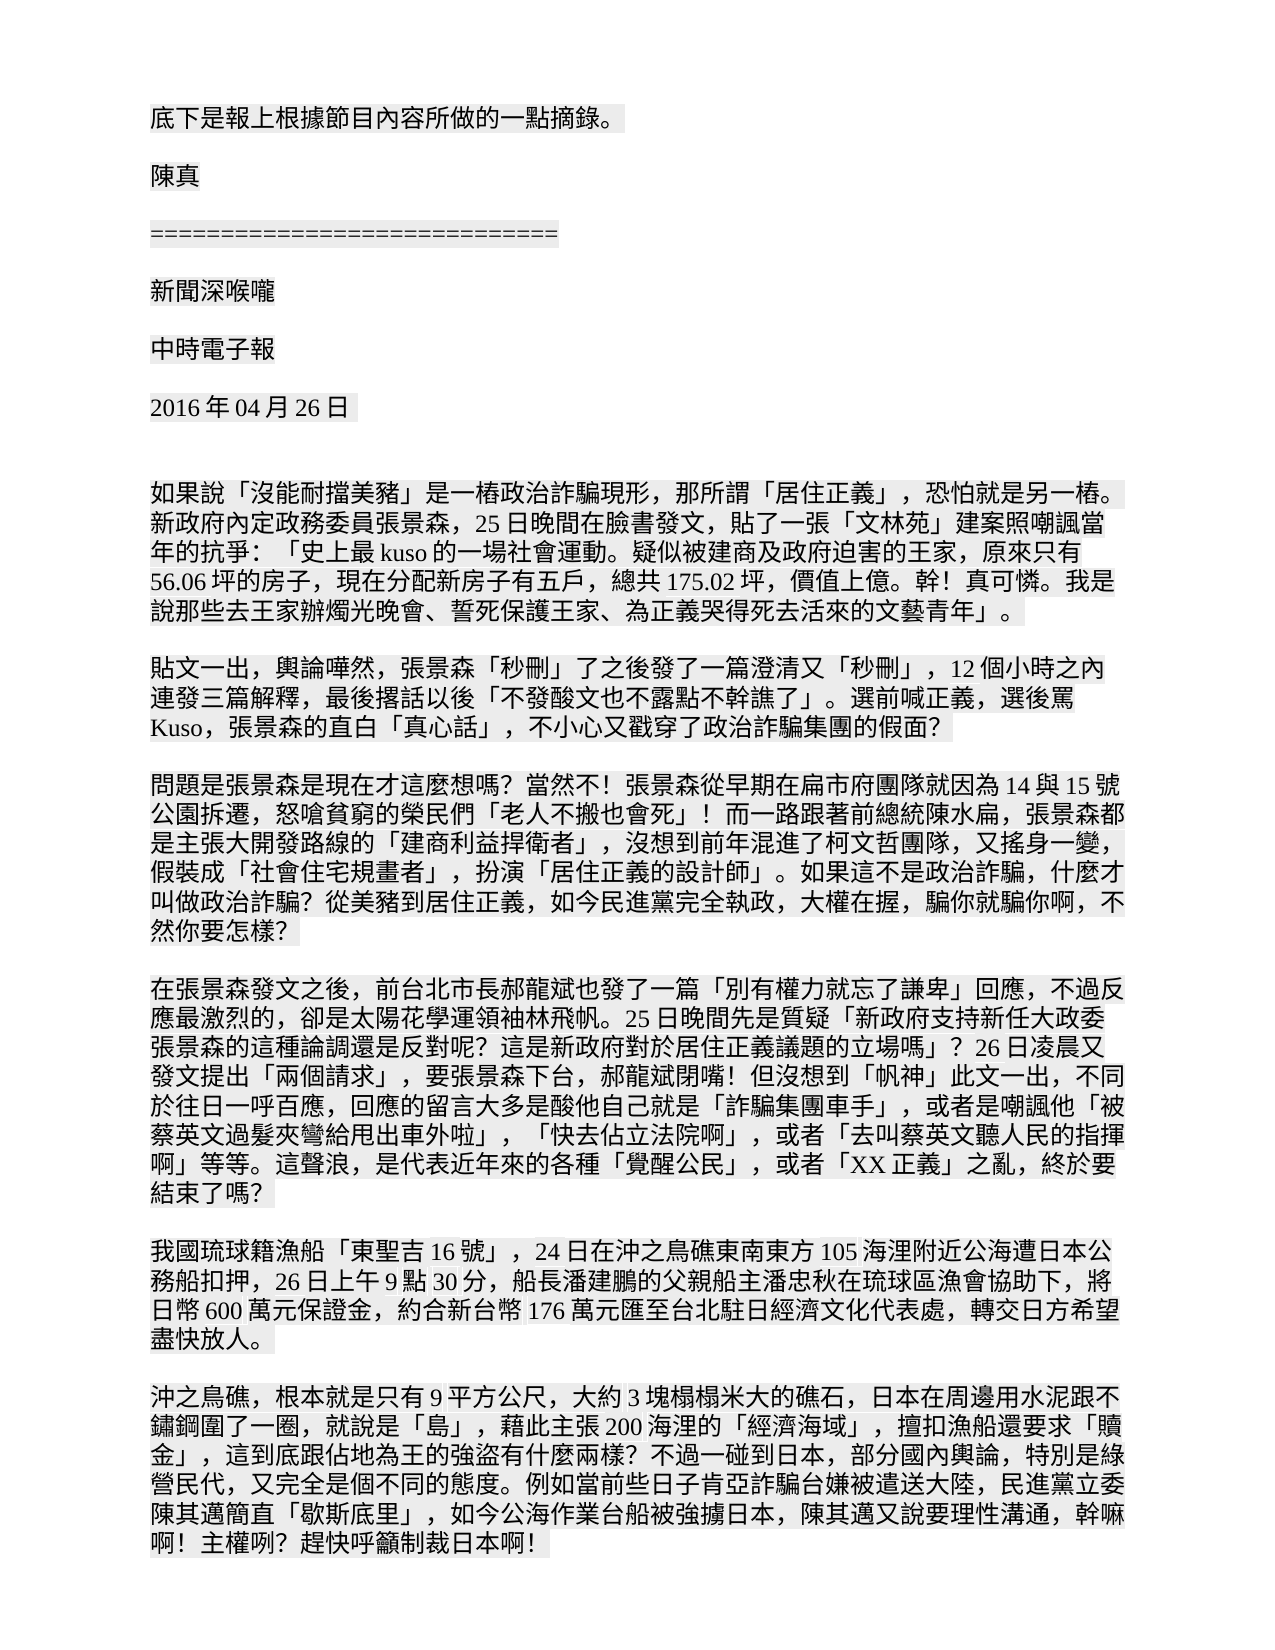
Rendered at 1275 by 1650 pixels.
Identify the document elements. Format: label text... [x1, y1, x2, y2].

text 我能體會，為什麼當時黨外許多人，經常出現使用暴力對付國民黨、與之玉石俱焚的念頭，因為包括我自己，包括林義雄，都曾經有過這樣的念頭。暴力往往來自一種絕望，而絕望則來自你除了訴諸暴力之外，似乎根本沒有任何方法可以制止對方繼續作惡；所有的資源、媒體與國家機器，完全掌握在對方手裏，他可以任意胡作非為，翻雲覆雨，顛倒是非黑白，任意給一切是非善惡下定義；好話說盡，壞事做絕。 時至今日，而這恰恰也是我對綠營及其同路人的一種基本感受：怎麼會有人齷齪無恥到這種地步？更讓人感到痛苦的是：這樣一種齷齪無恥竟然可以完全肆無忌憚地進行！因為這島上的人根本不在乎。他們在乎的就只是顏色，只要反中反華，就是自己人，否則就是敵人；而自己人不管幹什麼壞事都無所謂，不管怎麼惡搞，不管如何傷害公眾利益以謀取私利，綠色支持者的反應也一概都是：爽啦！咱台灣人讚啦！ 至於藍營的支持者，個個溫良恭儉讓，身段十足，沉默是金，幾乎完全沒有半點聲音，你更不用期待他會站出來從事什麼抗爭，個個優雅清高得不得了，兩手乾淨，連一點泥巴也不肯沾；當然更不用說從事什麼社運了。台灣的所謂社運，如今可說是百分之 99.9 掛羊頭賣狗肉，純粹只是綠營的一種政治工具，藉以傷害異己，或從中累積政治資源以謀取個人權位。 面對這樣一種局面，如果你還在乎基本的是非善惡，如果你還在乎眾人的生命與長遠利益，如果你還有點基本的利他精神，你該怎麼辦？ 你知道林義雄為什麼被國民黨派人滅門嗎？因為他在大約1977或1978年，接受陳婉真的地下刊物 "潮流" 的訪問，說了一段即便在這年代也沒有人敢講的話。林義雄說，他對於發傳單這樣一些事已經沒有興趣了，他說國民黨是個叛亂團體，他對台灣的民主前途感到絕望；他認為，黨外運動只有兩條路可走：一是以力對力，以暴制暴；二是沉默下來，待國民黨自取滅亡。 美麗島事件後，林義雄對於當初自己這樣一些主張暴力的言論以及指控國民黨是叛亂團體感到很不妥。一個人，當他年輕時，血液往往是沸騰的，暴力念頭很容易就會湧上腦海。當他慢慢長大了，也許會發現，暴力只是迅速改變外觀，但骨子裏的東西卻不會因此而改變。 我能體會，為什麼對岸武力統一台灣的呼聲逐年升高，也許道理是一樣的，當所有文明的方法都行不通，接下來往往就是流血收場。台灣人要獨要統我其實一點意見也沒有。我自己必然會投 "統一" 一票，但如果大家決定要獨，我也不覺得這是什麼大不了的事。重點是，對岸並不會這麼想。我只是想表明：台灣人在政治上似乎一直陷在一種關起門來自慰、純屬虛擬的、非常低能的玩樂氣氛中，而絲毫不知道國際現實狀況的極度險惡與複雜，甚至戰火一觸即發。我想說的是：每個人理應把事情想清楚，從中得出一些純粹是自己透過思索、閱讀與實際的觀察而來的想法，並且願意為實踐這樣一些想法負起責任，承擔它的後果。 我很不解，看清楚這個在真正意義上會勾結外國勢力以從事賣台勾當的詐騙集團有那麼困難嗎？無數赤裸裸的事實就在眼前，只要你睜開眼睛就能看見，有那麼難嗎？根本數不清的、荒唐可恨透頂的一些事，難道真的完全都無法激起你的一絲義憤？低能的政治遊戲真的有那麼好玩？一個人就算不是出於義憤，就算不是出於任何利他的良善心意或惻隱之心，至少也該想到你自己以及你的家人吧，進而嚴肅地把政治當一回事去看待與思考。 我毫不隱瞞我自己的結論，那就是：記住美國和日本，這兩個國家是台灣這塊土地長年以來真正的惡魔，而民進黨及其一票同路人，恰恰是這兩個惡魔的走狗，他們將會帶來恐怖災難。 你聽了，也許覺得很好笑，那我也沒辦法。不過，請你不妨想一想，三十幾年來，在國際政治及國內政治上我寫過那麼多東西，包括過去差不多20年來的各種戰爭與國際局勢的掌握，以及島內從黨外開始幾十年來藍綠的各種作為，我有沒有哪個觀察是很可笑或背離基本事實或被當下主流媒體所誤導的？我在某些事情上，比方說思想或知識，始終是個完美主義者；當我知道10 或知道100 時，我頂多只說其 1，我從來都不是一個衝動或信口開河的人；我不會講一些我沒有充份把握的事。我更不是一個好為人師、喜歡指導社會大眾的人。相反地，我對自己的言論之影響力，即便只是對他人產生微不足道的一點點影響，往往也會讓我感到很痛苦，我很排斥這樣一種影響力，哪怕只是影響一個人，也是我一直很想要避免的。 Spinoza 曾如此說道："教育的目的，應該是教人如何思考，而非思考什麼；教育應該是為了增進吾人的心智，使吾人能自行思考，而不是使別人思考的所得，成為我們記憶的負擔。" 如果我有能力教人如何思考，我會很樂意成為一名教師，可我沒有這樣一種神奇的能力，我頂多只能說出我的思考內容。邏輯世界或思想世界的思考，也許參考價值很高，但是，任何一個人對於現實世界的觀察與思考，大約也只能姑且聽之，進而在這樣一種基礎上自行查考驗證，看看你是否也會跟他一樣得出類似的結論，而不是直接以對方的思考內容做為一種現成的答案加以擁抱。 至於罄竹難書的詐騙情節，我很不想談論或描述，而且，數量實在太多了，就算我有一百雙手，日夜不停地記錄，也永遠都記錄不完那麼多的惡行與騙術。昨天看電視看到的一些內容，網路上找得到，如下： http://tube.chinatimes.com/20160426005155-261402 拜託各位不妨花點時間看看，特別是鄭麗文、謝寒冰、謝龍介以及董智森這四個人的發言。 底下是報上根據節目內容所做的一點摘錄。 陳真 ============================= 新聞深喉嚨 中時電子報 2016年04月26日 如果說「沒能耐擋美豬」是一樁政治詐騙現形，那所謂「居住正義」，恐怕就是另一樁。新政府內定政務委員張景森，25日晚間在臉書發文，貼了一張「文林苑」建案照嘲諷當年的抗爭：「史上最kuso的一場社會運動。疑似被建商及政府迫害的王家，原來只有56.06坪的房子，現在分配新房子有五戶，總共175.02坪，價值上億。幹！真可憐。我是說那些去王家辦燭光晚會、誓死保護王家、為正義哭得死去活來的文藝青年」。 貼文一出，輿論嘩然，張景森「秒刪」了之後發了一篇澄清又「秒刪」，12個小時之內連發三篇解釋，最後撂話以後「不發酸文也不露點不幹譙了」。選前喊正義，選後罵Kuso，張景森的直白「真心話」，不小心又戳穿了政治詐騙集團的假面？ 問題是張景森是現在才這麼想嗎？當然不！張景森從早期在扁市府團隊就因為14與15號公園拆遷，怒嗆貧窮的榮民們「老人不搬也會死」！而一路跟著前總統陳水扁，張景森都是主張大開發路線的「建商利益捍衛者」，沒想到前年混進了柯文哲團隊，又搖身一變，假裝成「社會住宅規畫者」，扮演「居住正義的設計師」。如果這不是政治詐騙，什麼才叫做政治詐騙？從美豬到居住正義，如今民進黨完全執政，大權在握，騙你就騙你啊，不然你要怎樣？ 在張景森發文之後，前台北市長郝龍斌也發了一篇「別有權力就忘了謙卑」回應，不過反應最激烈的，卻是太陽花學運領袖林飛帆。25日晚間先是質疑「新政府支持新任大政委張景森的這種論調還是反對呢？這是新政府對於居住正義議題的立場嗎」？26日凌晨又發文提出「兩個請求」，要張景森下台，郝龍斌閉嘴！但沒想到「帆神」此文一出，不同於往日一呼百應，回應的留言大多是酸他自己就是「詐騙集團車手」，或者是嘲諷他「被蔡英文過髮夾彎給甩出車外啦」，「快去佔立法院啊」，或者「去叫蔡英文聽人民的指揮啊」等等。這聲浪，是代表近年來的各種「覺醒公民」，或者「XX正義」之亂，終於要結束了嗎？ 我國琉球籍漁船「東聖吉16號」，24日在沖之鳥礁東南東方105海浬附近公海遭日本公務船扣押，26日上午9點30分，船長潘建鵬的父親船主潘忠秋在琉球區漁會協助下，將日幣600萬元保證金，約合新台幣176萬元匯至台北駐日經濟文化代表處，轉交日方希望盡快放人。 沖之鳥礁，根本就是只有9平方公尺，大約3塊榻榻米大的礁石，日本在周邊用水泥跟不鏽鋼圍了一圈，就說是「島」，藉此主張200海浬的「經濟海域」，擅扣漁船還要求「贖金」，這到底跟佔地為王的強盜有什麼兩樣？不過一碰到日本，部分國內輿論，特別是綠營民代，又完全是個不同的態度。例如當前些日子肯亞詐騙台嫌被遣送大陸，民進黨立委陳其邁簡直「歇斯底里」，如今公海作業台船被強擄日本，陳其邁又說要理性溝通，幹嘛啊！主權咧？趕快呼籲制裁日本啊！ 行政院長張善政26日上午說：「9平方公尺大的地，就3個榻榻米大，怎麼可以說是個島，還延伸200浬經濟海域，大家用膝蓋想也知道，這樣不合理；日本是堂堂大國，怎麼會做這樣的事情」。而25日，當「東聖吉16號」被日本公務船強擄要帶回橫濱的同時間，總統當選人蔡英文正在臉書上發文，說接見了「日本民進黨」的議員，還獲贈一只「招財貓」。蔡總統啊，妳不是自誇新政府與日本關係會「越來越好」，訪日多次，還密會過日本首相安倍晉三嗎？面對日本政府這種海盜行為，趕快幫漁民爭取權益啊！24天之後執政，這種事還會不會再發生？ 更完整內容請鎖定週一到週五晚上8:00-9:00《新聞深喉嚨》，重播時間凌晨4:00-5:00。或上臉書《新聞深喉嚨》粉絲專頁 [150, 75, 1125, 1558]
